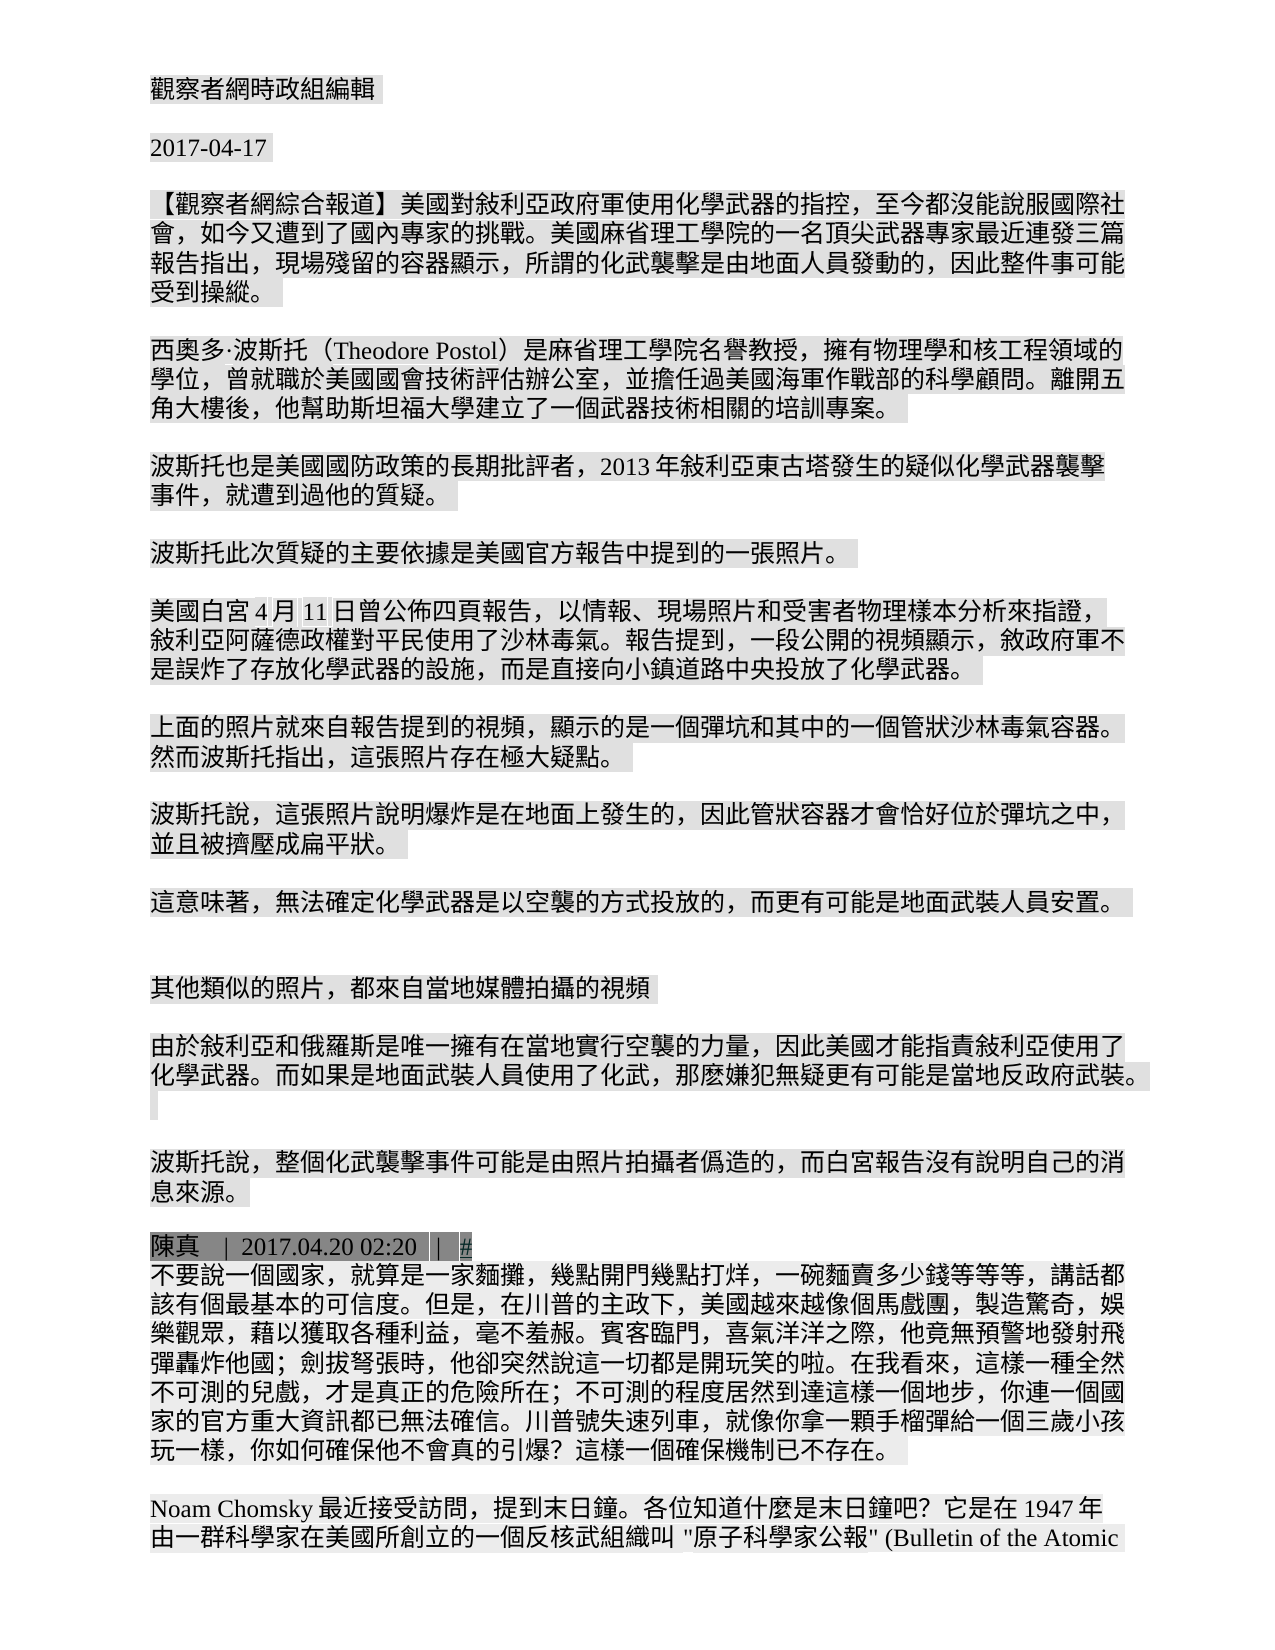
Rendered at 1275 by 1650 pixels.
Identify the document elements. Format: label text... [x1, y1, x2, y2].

text 陳真 | 2017.04.20 02:20 | # [150, 1232, 1125, 1261]
text 不要說一個國家，就算是一家麵攤，幾點開門幾點打烊，一碗麵賣多少錢等等等，講話都該有個最基本的可信度。但是，在川普的主政下，美國越來越像個馬戲團，製造驚奇，娛樂觀眾，藉以獲取各種利益，毫不羞赧。賓客臨門，喜氣洋洋之際，他竟無預警地發射飛彈轟炸他國；劍拔弩張時，他卻突然說這一切都是開玩笑的啦。在我看來，這樣一種全然不可測的兒戲，才是真正的危險所在；不可測的程度居然到達這樣一個地步，你連一個國家的官方重大資訊都已無法確信。川普號失速列車，就像你拿一顆手榴彈給一個三歲小孩玩一樣，你如何確保他不會真的引爆？這樣一個確保機制已不存在。 Noam Chomsky最近接受訪問，提到末日鐘。各位知道什麼是末日鐘吧？它是在1947年由一群科學家在美國所創立的一個反核武組織叫 "原子科學家公報" (Bulletin of the Atomic Scientists，簡稱 BAS) 所設定的一個時鐘，藉以告知世人距離世界末日還有多遠。各位今年倘若年齡在64歲以下的，那麼，此時此刻就是你過去這一生中最接近世界末日的一刻，距離世界毀滅還有 "兩分半鐘"。 歷史上，最接近世界末日的年代是1953年美蘇兩國展開核武競賽，一直到九零年代初期，美蘇雙方簽署裁減戰略武器條約，末日鐘為之調高到17分鐘，算是世界較為和平與安全的一小段美好時光。Chomsky提到，這群頂尖的科學家表示，川普恰恰是促使他們在今年一月底調快時鐘的主要原因之一，事實上這也是末日鐘頭一次因為單一個人而調快時鐘。 有人跟我說，美國整天喊斬首，老是威脅要砍他國元首的腦袋，或許最該被斬首的是美國總統才對，因為他們才是世界動亂、威脅人類生存的危險根源。我不太認同這一點，因為我相信，斬了一個希拉蕊，還會有千千萬萬個希拉蕊，斬了一個川普，還會有千千萬萬個川普，不拘誰開起美國這台屍速列車，都只會帶來血腥混亂與毀滅。該被阻擋的不是司機，而是列車本身。川普因其荒腔走板與兒戲，說不定能儘早毀了這輛屍速列車；最好能讓它變成一輛無害的普通號平快車，慢慢開，每一站都停的那種區間列車，不再危害世界。 陳真2017. 04. 19. ======================== 假新聞乎 少聯絡乎 卡爾文森行蹤美政府不同調 中廣新聞網2017年4月19日 上星期美國白宮宣布，美國要派「卡爾文森號」航空母艦艦隊前往日本海。總統「川普」還在個人網頁上說，航母艦隊駛向這個地區，威攝作用十分明顯。 不過，星期一，美國海軍公布了一張「卡爾文森」在印尼「巽他海峽」的照片。實際上，白宮上星期宣布的時候，「卡爾文森」在印度洋，距離北韓五千多公里。 美國白宮說，這起烏龍是國防部造成的，國防部說是一串的錯誤造成的。一開始是太平洋艦隊司令部宣布早了，後來國防部長「馬蒂斯」的說明又說錯了。 美國政府內部人士則對國防部發現白宮以及國家安全顧問說錯了，卻不更正感到不解。 事實是，有一陣子，美國白宮認為北韓附近有一個航母艦隊，而實際上，這支艦隊在五千公里外。要是，北韓發射飛彈或核試，美軍要立即反制，「卡爾文森」是派不上用場的。 [150, 1261, 1125, 1553]
text (續) 羅素在劍橋念書時，原本是個黑格爾式的唯心論者，後來轉變了想法，走向一種分析哲學的道路，而且相當地 "實在論"(realism)，相信事物之獨立存在於心靈之外。從此，世界不再是一個整體，而是可以拆解成無數獨立成份的總和。 於是，你不難想像，羅素對早期的維根斯坦(亦即維根斯坦生前出版的唯一一本小書 Tractatus Logico-Philosophicus，僅兩萬多字)情有獨鍾，推崇為天才(雖然維根斯坦說羅素對自己的想法 "一個字也不懂")。至於維根斯坦，離開哲學界16年，重返哲學之後寫的那千萬字 "通俗" 筆記，羅素倒是十分鄙夷，嘲笑維根斯坦說："你累了嗎?"，說他可能長年生活艱辛疲累以致於不再思考。羅素還說，他實在無法理解其他哲學家究竟是在維根斯坦這樣一些破碎語句中看到什麼有點營養的思想。 羅素對維根斯坦這些 "通俗" 筆記不知道是理解成什麼東西，但可確定的一點是，很可能脫離不了某種懷疑主義。因為羅素曾曖眛而無具體所指地嘲笑說，如果那些質疑意義之實在性的哲學說法說得通，那麼，下回我們上餐廳就得小心了，因為翻開菜單，我們怎能相信菜單所指的果真對應於你心裏頭想吃的那一道菜？ 川普式餐館就給我這個感覺，明明寫著宮保雞丁，媽咧個B，卻很可能端出一盤蕃茄炒蛋，明明點一道鮮蝦洋芋，竟變成燒餅油條，叫人情何以堪？ 上回布希撒下一千個漫天大謊，藉以發動侵略伊拉克，多年後才逐漸一一揭穿。這回川普不需要製造一千個謊言，只需一個就隨便射飛彈了，而且他根本不在乎真假。套句阿扁的名言，就算是假的，就算是自導自演，"啊不然你是要怎樣"？ 我若點了鮮蝦洋芋，我不用擔心會端出一盤豬腸炒肉絲。你說一盤菜50元，我不用擔心你會突然改口說一道菜20萬兩銀子。可別小看這樣一種基本信任，人無信不立，一個社會或乃至一整個世界之所以能運作，同樣是因為你我之間有著一種基本信任，一旦沒有了這樣一個信任基礎，整體秩序也將瓦解。 連是否撒謊都根本不在乎了，這意味著什麼呢？萬加陳真叔叔 (Emir Vanga) 彷彿預見了未來：一個血腥帝國正在解體中。但願這樣一個解體重組的過程中，不是以毀滅世界為代價。 陳真2017. 04. 20. ================= 美教授：這張照片顯示，敍利亞化武事件或受操縱 照片請看：https://goo.gl/kjGiq8 張廣凱 觀察者網時政組編輯 2017-04-17 【觀察者網綜合報道】美國對敍利亞政府軍使用化學武器的指控，至今都沒能說服國際社會，如今又遭到了國內專家的挑戰。美國麻省理工學院的一名頂尖武器專家最近連發三篇報告指出，現場殘留的容器顯示，所謂的化武襲擊是由地面人員發動的，因此整件事可能受到操縱。 西奧多·波斯托（Theodore Postol）是麻省理工學院名譽教授，擁有物理學和核工程領域的學位，曾就職於美國國會技術評估辦公室，並擔任過美國海軍作戰部的科學顧問。離開五角大樓後，他幫助斯坦福大學建立了一個武器技術相關的培訓專案。 波斯托也是美國國防政策的長期批評者，2013年敍利亞東古塔發生的疑似化學武器襲擊事件，就遭到過他的質疑。 波斯托此次質疑的主要依據是美國官方報告中提到的一張照片。 美國白宮4月11日曾公佈四頁報告，以情報、現場照片和受害者物理樣本分析來指證，敍利亞阿薩德政權對平民使用了沙林毒氣。報告提到，一段公開的視頻顯示，敘政府軍不是誤炸了存放化學武器的設施，而是直接向小鎮道路中央投放了化學武器。 上面的照片就來自報告提到的視頻，顯示的是一個彈坑和其中的一個管狀沙林毒氣容器。然而波斯托指出，這張照片存在極大疑點。 波斯托說，這張照片說明爆炸是在地面上發生的，因此管狀容器才會恰好位於彈坑之中，並且被擠壓成扁平狀。 這意味著，無法確定化學武器是以空襲的方式投放的，而更有可能是地面武裝人員安置。 其他類似的照片，都來自當地媒體拍攝的視頻 由於敍利亞和俄羅斯是唯一擁有在當地實行空襲的力量，因此美國才能指責敍利亞使用了化學武器。而如果是地面武裝人員使用了化武，那麽嫌犯無疑更有可能是當地反政府武裝。 波斯托說，整個化武襲擊事件可能是由照片拍攝者僞造的，而白宮報告沒有說明自己的消息來源。 [150, 75, 1125, 1207]
